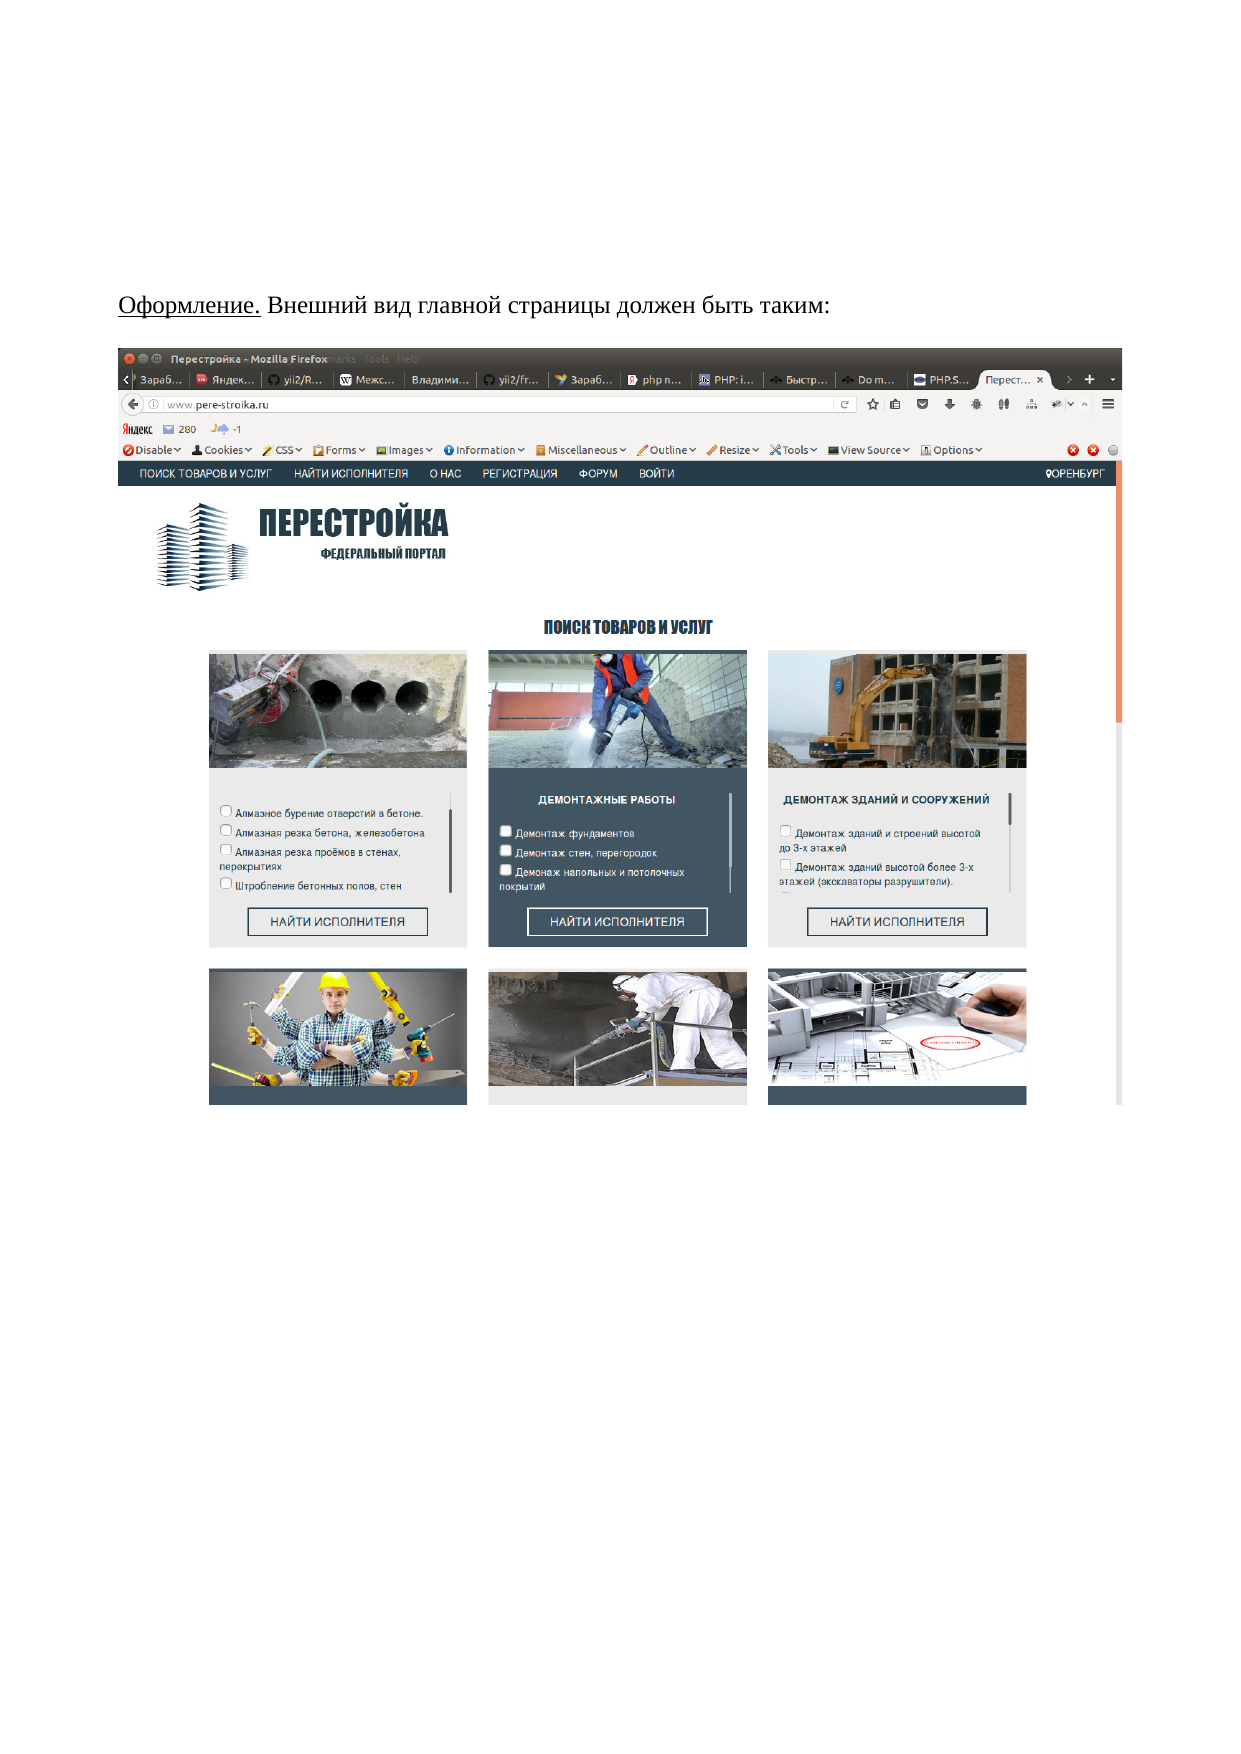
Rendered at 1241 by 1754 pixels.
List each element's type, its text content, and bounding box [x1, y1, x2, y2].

picture [118, 348, 1123, 1105]
text Оформление. Внешний вид главной страницы должен быть таким: [118, 291, 1122, 319]
